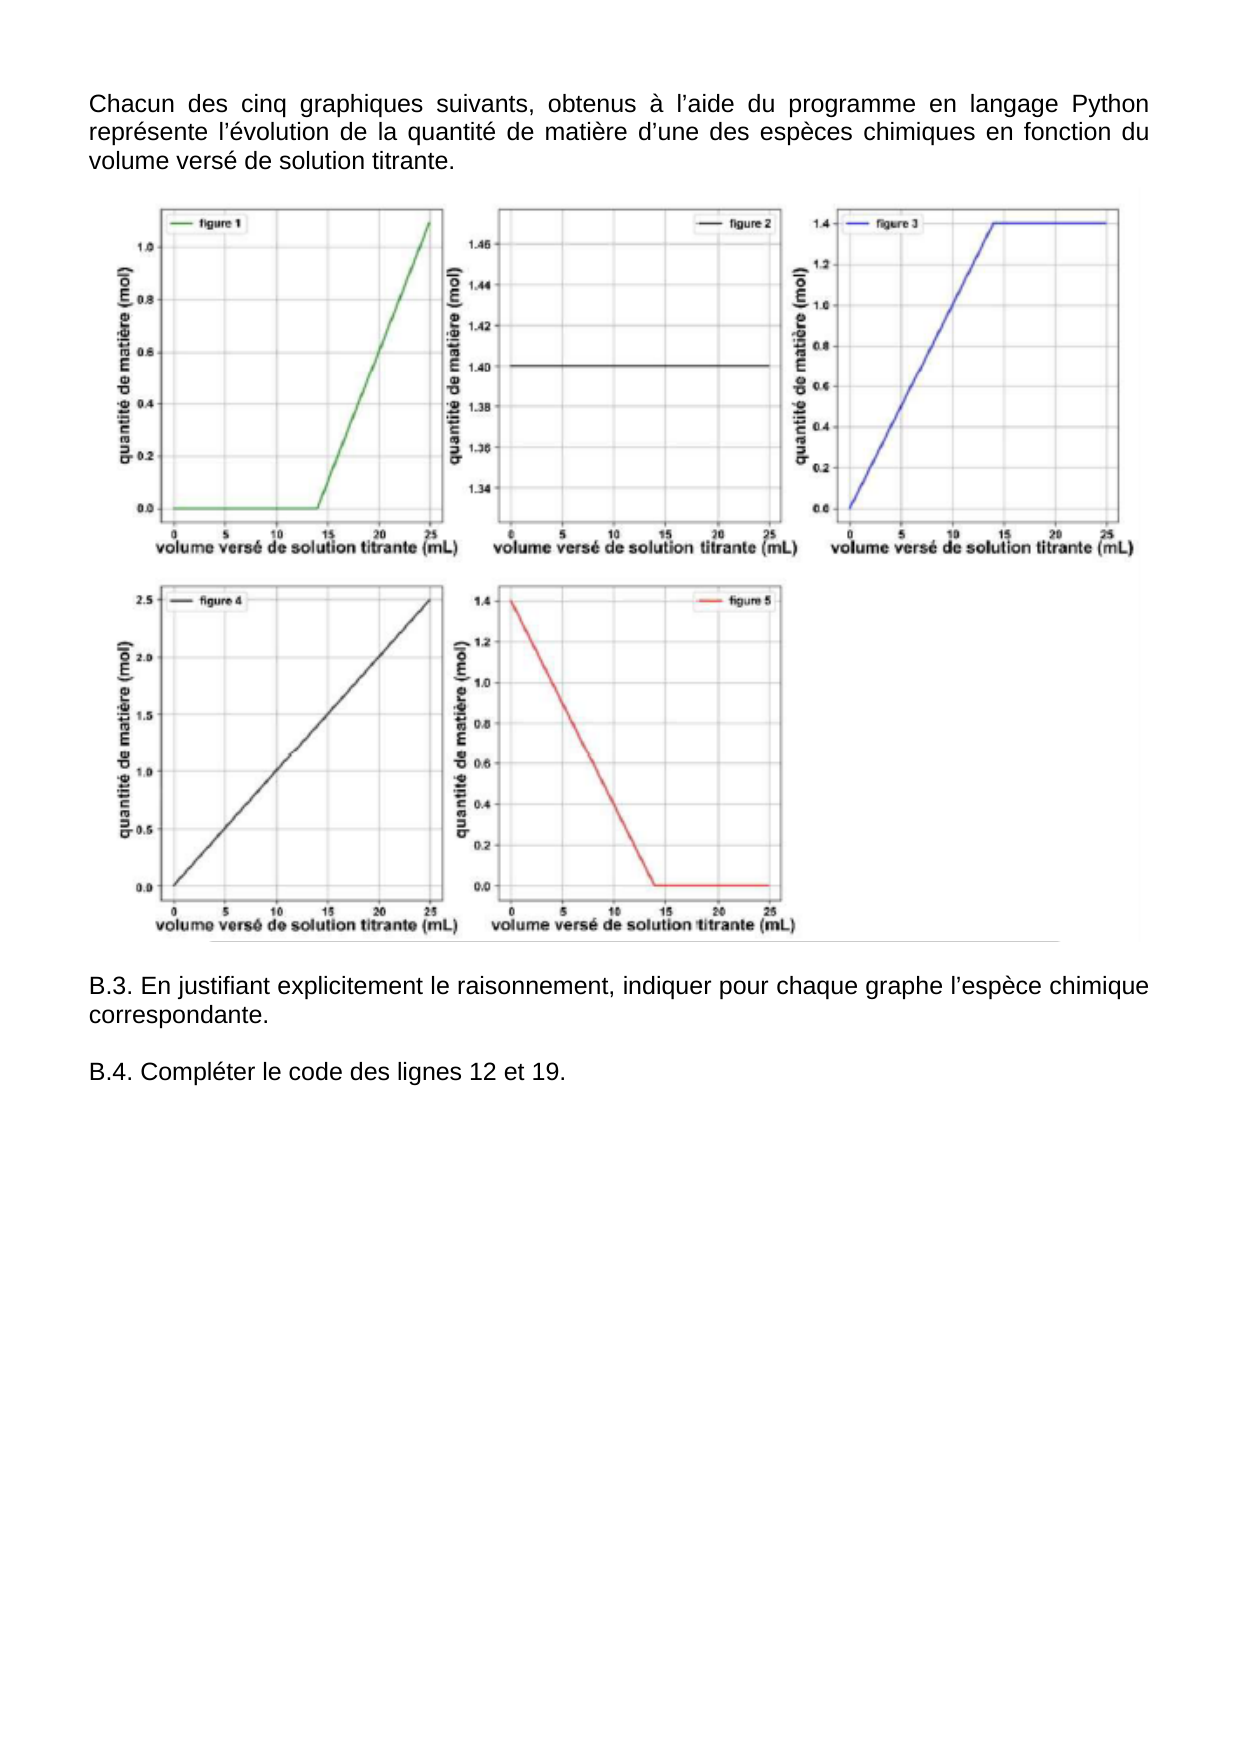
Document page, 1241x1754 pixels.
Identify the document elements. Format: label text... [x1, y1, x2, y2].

text B.4. Compléter le code des lignes 12 et 19. [89, 1057, 1152, 1086]
text B.3. En justifiant explicitement le raisonnement, indiquer pour chaque graphe l’espèce chimique correspondante. [89, 971, 1152, 1028]
picture [99, 175, 1142, 942]
text Chacun des cinq graphiques suivants, obtenus à l’aide du programme en langage Python représente l’évolution de la quantité de matière d’une des espèces chimiques en fonction du volume versé de solution titrante. [89, 89, 1152, 175]
